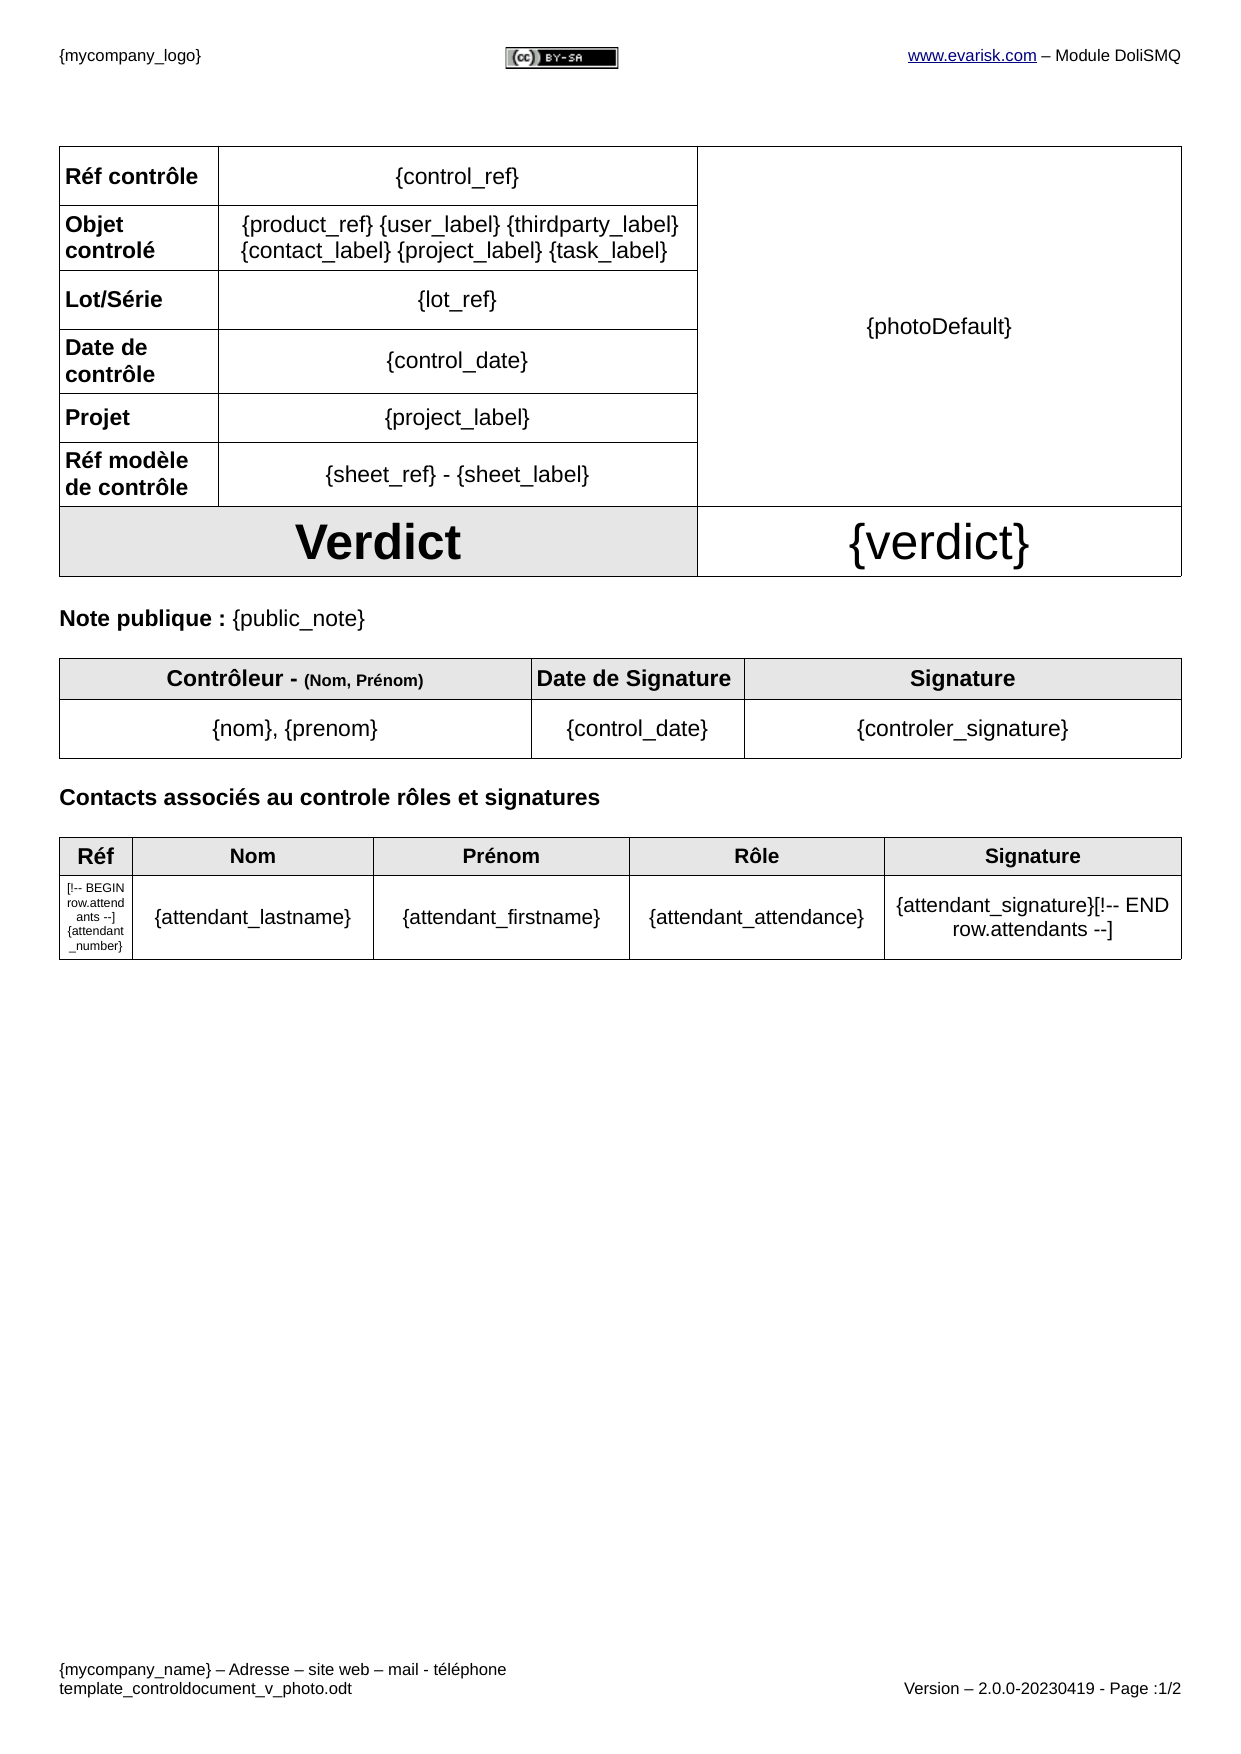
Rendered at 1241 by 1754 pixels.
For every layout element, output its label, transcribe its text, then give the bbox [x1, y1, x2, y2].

table_cell {lot_ref} [219, 271, 697, 328]
picture [505, 47, 619, 69]
table_cell {verdict} [698, 507, 1181, 576]
table_header Réf contrôle [60, 147, 218, 205]
table_cell [!-- BEGIN row.attendants --]{attendant_number} [60, 876, 132, 958]
table_header {photoDefault} [698, 147, 1181, 506]
table_header Signature [745, 659, 1181, 699]
table_cell Lot/Série [60, 271, 218, 328]
table_cell Objet controlé [60, 206, 218, 269]
table_cell {controler_signature} [745, 700, 1181, 758]
table_cell {attendant_firstname} [374, 876, 629, 958]
table_header Date de Signature [532, 659, 744, 699]
table_header Contrôleur - (Nom, Prénom) [60, 659, 531, 699]
table_cell {attendant_attendance} [630, 876, 884, 958]
table_cell {project_label} [219, 394, 697, 442]
table_cell {product_ref} {user_label} {thirdparty_label} {contact_label} {project_label} {task_label} [219, 206, 697, 269]
table_cell Projet [60, 394, 218, 442]
table_header Nom [133, 838, 373, 875]
table_header Prénom [374, 838, 629, 875]
table_cell Date de contrôle [60, 330, 218, 393]
table_cell {sheet_ref} - {sheet_label} [219, 443, 697, 506]
table_cell {control_date} [532, 700, 744, 758]
text Contacts associés au controle rôles et signatures [59, 784, 1181, 811]
table_cell {attendant_signature}[!-- END row.attendants --] [885, 876, 1181, 958]
text Note publique : {public_note} [59, 605, 1181, 631]
table_cell {control_date} [219, 330, 697, 393]
table_header {control_ref} [219, 147, 697, 205]
table_header Rôle [630, 838, 884, 875]
table_cell Verdict [60, 507, 697, 576]
table_cell {attendant_lastname} [133, 876, 373, 958]
table_header Réf [60, 838, 132, 875]
table_cell Réf modèle de contrôle [60, 443, 218, 506]
table_cell {nom}, {prenom} [60, 700, 531, 758]
table_header Signature [885, 838, 1181, 875]
